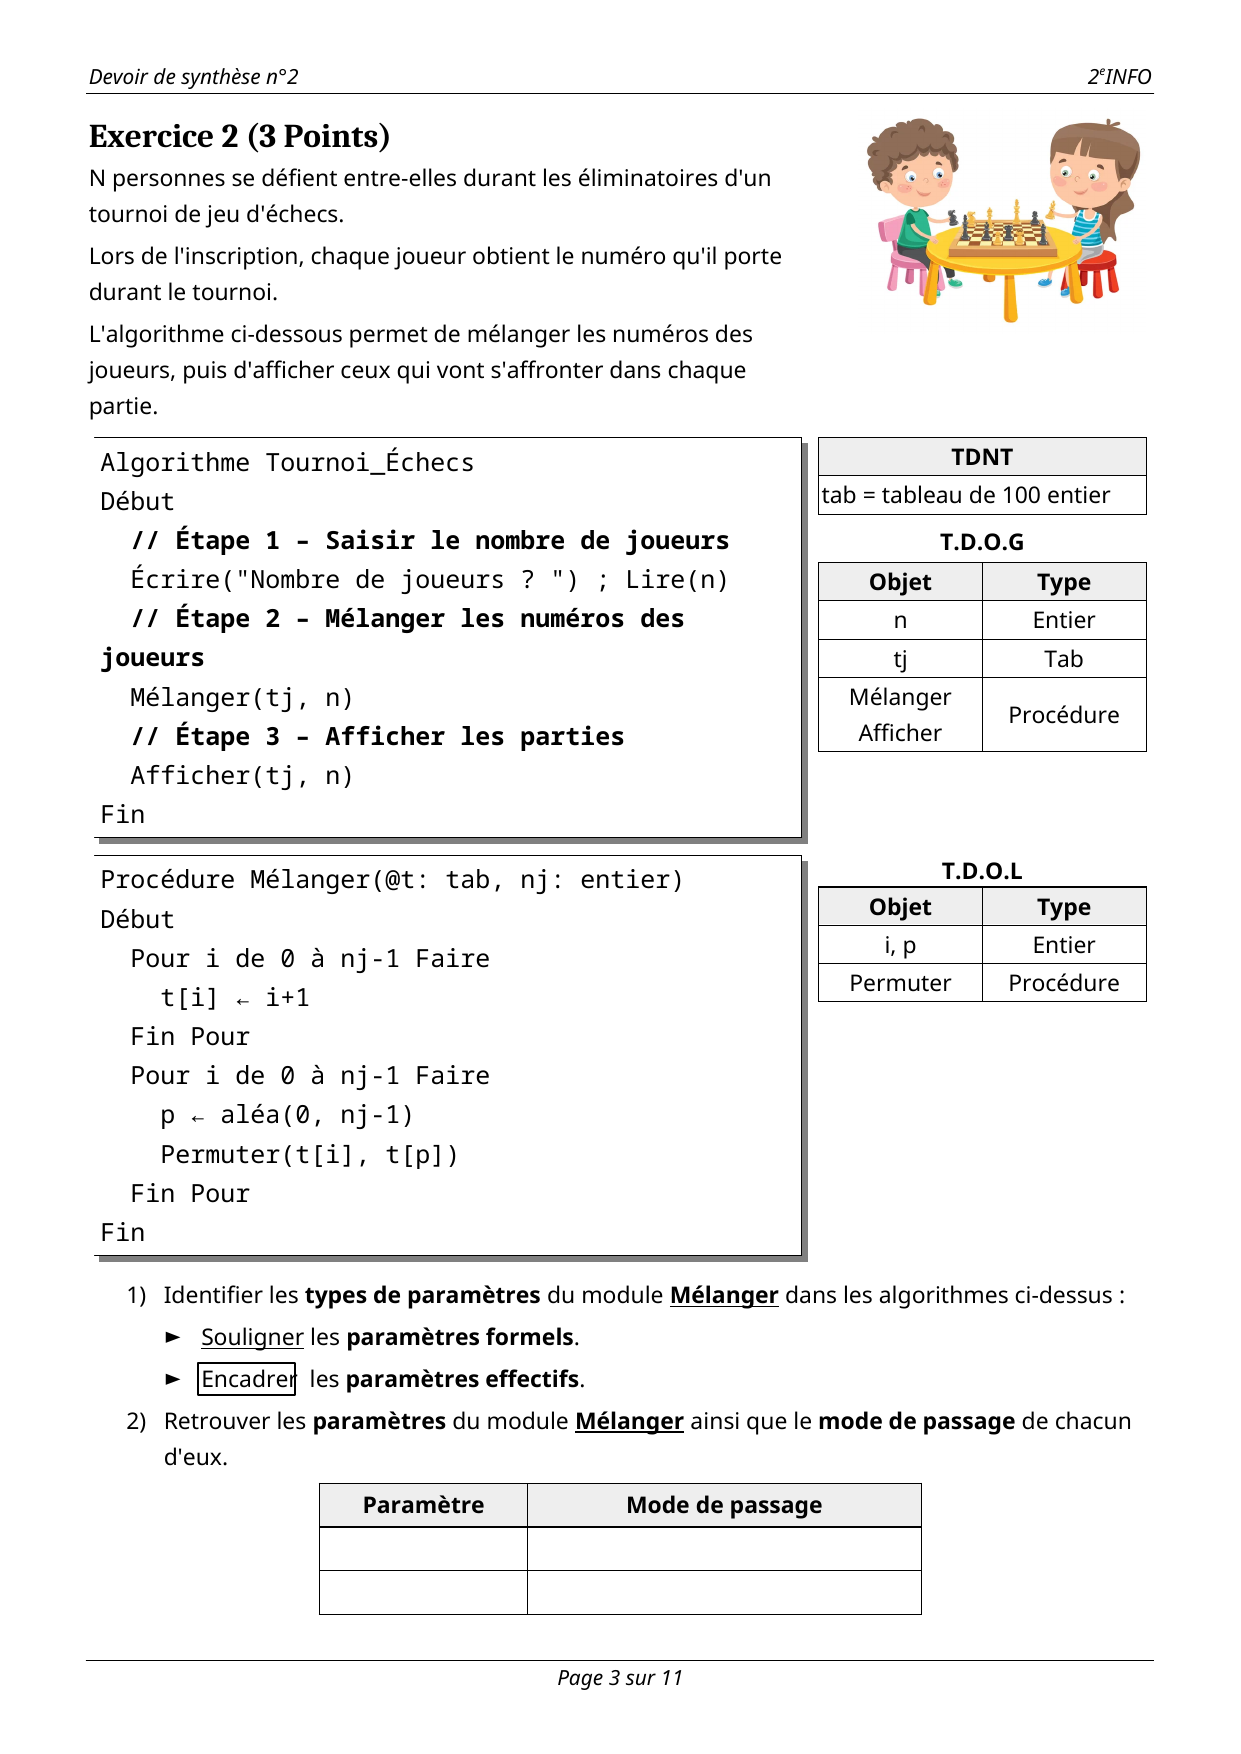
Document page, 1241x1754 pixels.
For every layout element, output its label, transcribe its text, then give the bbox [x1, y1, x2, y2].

table_cell [528, 1528, 921, 1570]
list Encadrer les paramètres effectifs. [296, 1363, 1152, 1394]
table_header TDNT [819, 438, 1146, 475]
table_cell tab = tableau de 100 entier [819, 476, 1146, 513]
table_header Objet [819, 888, 982, 924]
table_cell n [819, 601, 982, 638]
list Retrouver les paramètres du module Mélanger ainsi que le mode de passage de chacun d'eux. [126, 1405, 1152, 1472]
table_cell i, p [819, 926, 982, 963]
text L'algorithme ci-dessous permet de mélanger les numéros des joueurs, puis d'afficher ceux qui vont s'affronter dans chaque partie. [88, 318, 1152, 421]
table_cell [528, 1571, 921, 1614]
table_cell Procédure Mélanger(@t: tab, nj: entier) Début Pour i de 0 à nj-1 Faire t[i] ← i+1 Fin Pour Pour i de 0 à nj-1 Faire p ← aléa(0, nj-1) Permuter(t[i], t[p]) Fin Pour Fin [89, 850, 813, 1267]
table_cell Mélanger Afficher [819, 678, 982, 751]
table_cell Entier [983, 926, 1146, 963]
table_header Type [983, 888, 1146, 924]
table_header T.D.O.G [813, 432, 1152, 849]
table_cell [320, 1528, 527, 1570]
table_cell T.D.O.L [813, 850, 1152, 1267]
table_cell Entier [983, 601, 1146, 638]
picture [858, 108, 1147, 334]
table_cell Permuter [819, 964, 982, 1001]
table_header Algorithme Tournoi_Échecs Début // Étape 1 – Saisir le nombre de joueurs Écrire("Nombre de joueurs ? ") ; Lire(n) // Étape 2 – Mélanger les numéros des joueurs Mélanger(tj, n) // Étape 3 – Afficher les parties Afficher(tj, n) Fin [89, 432, 813, 849]
table_cell Procédure [983, 964, 1146, 1001]
list Encadrer les paramètres effectifs. [199, 1364, 294, 1394]
table_header Paramètre [320, 1484, 527, 1526]
table_header Mode de passage [528, 1484, 921, 1526]
table_cell Tab [983, 640, 1146, 677]
text N personnes se défient entre-elles durant les éliminatoires d'un tournoi de jeu d'échecs. [88, 162, 858, 229]
list Encadrer les paramètres effectifs. [163, 1363, 197, 1394]
text Lors de l'inscription, chaque joueur obtient le numéro qu'il porte durant le tournoi. [88, 240, 858, 307]
table_cell [320, 1571, 527, 1614]
subtitle Exercice 2 (3 Points) [88, 118, 858, 156]
table_header Type [983, 563, 1146, 600]
list Identifier les types de paramètres du module Mélanger dans les algorithmes ci-dessus : [126, 1279, 1152, 1310]
table_header Objet [819, 563, 982, 600]
table_cell Procédure [983, 678, 1146, 751]
list Souligner les paramètres formels. [163, 1321, 1152, 1352]
table_cell tj [819, 640, 982, 677]
